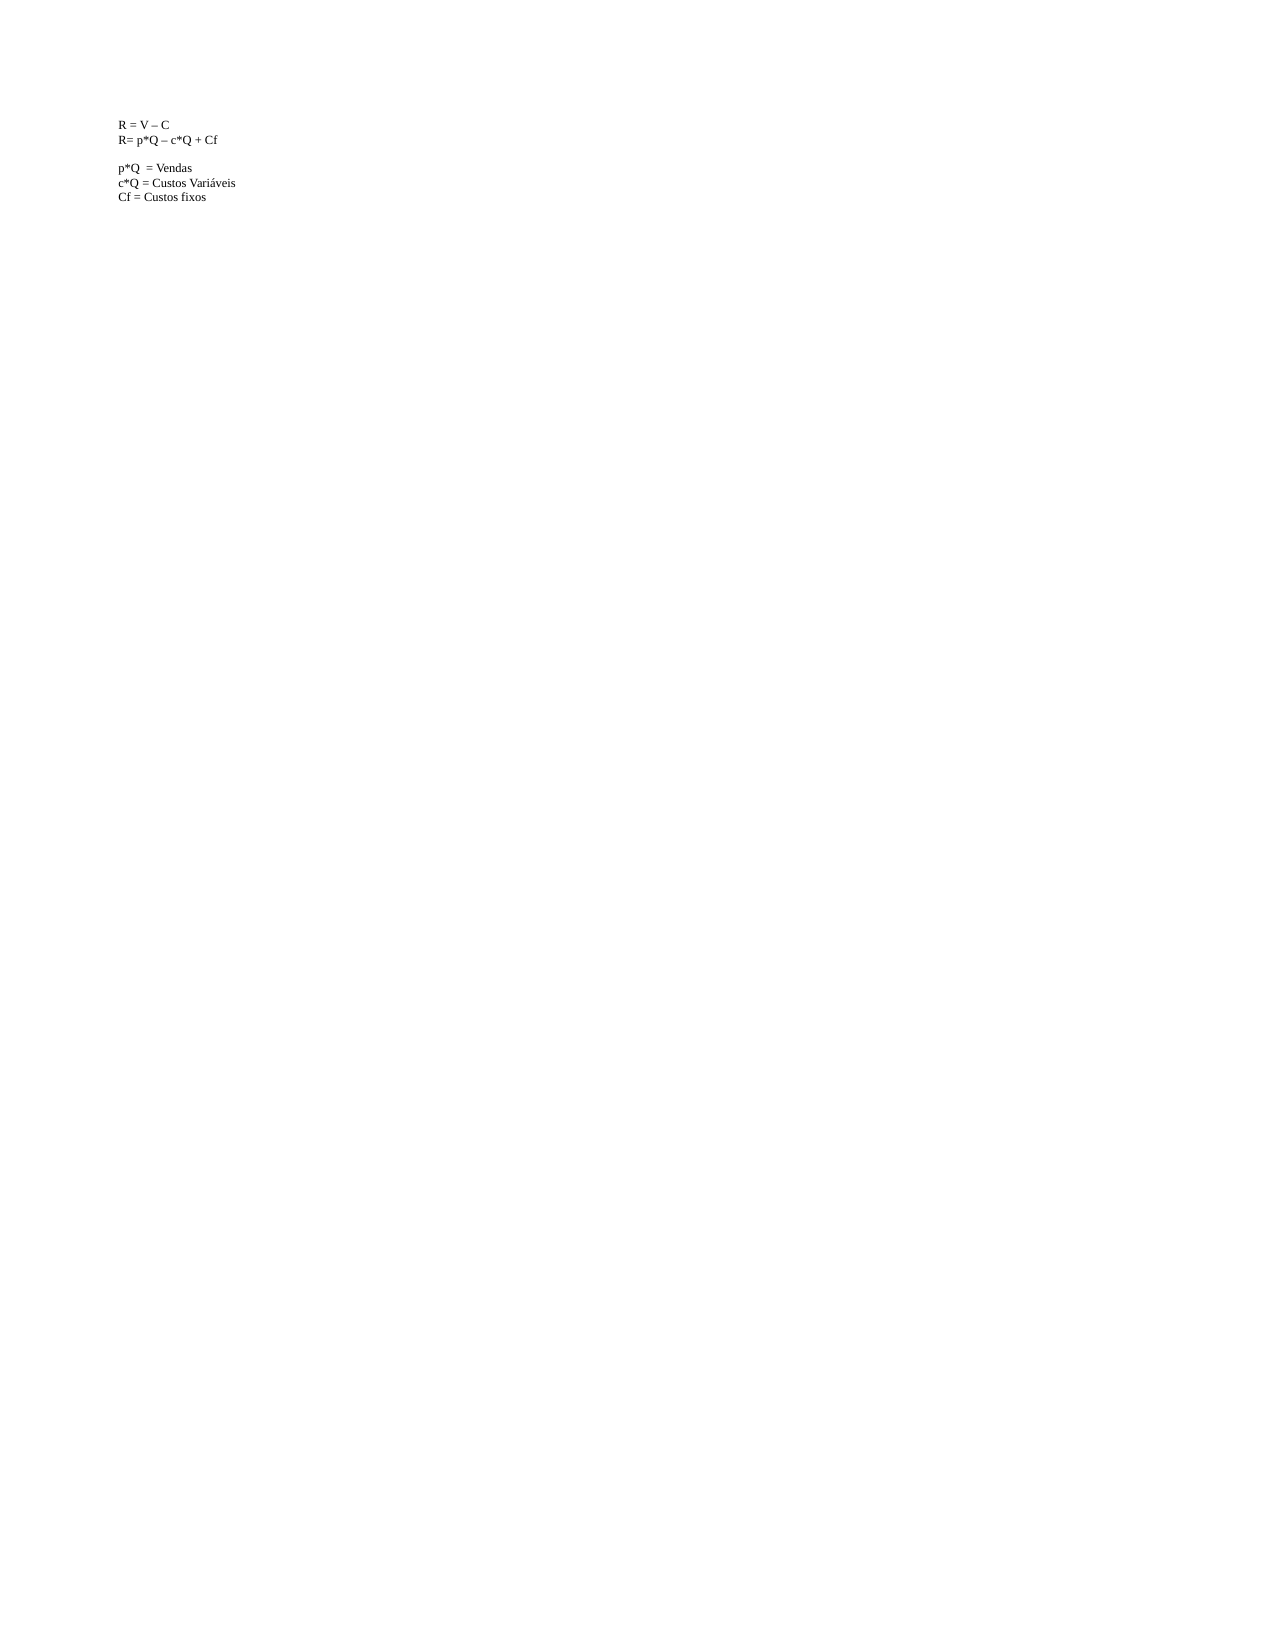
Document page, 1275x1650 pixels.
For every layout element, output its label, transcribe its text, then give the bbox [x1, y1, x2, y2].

text R = V – C [118, 118, 1157, 132]
text p*Q = Vendas [118, 161, 1157, 176]
text R= p*Q – c*Q + Cf [118, 132, 1157, 147]
text c*Q = Custos Variáveis [118, 176, 1157, 190]
text Cf = Custos fixos [118, 190, 1157, 204]
